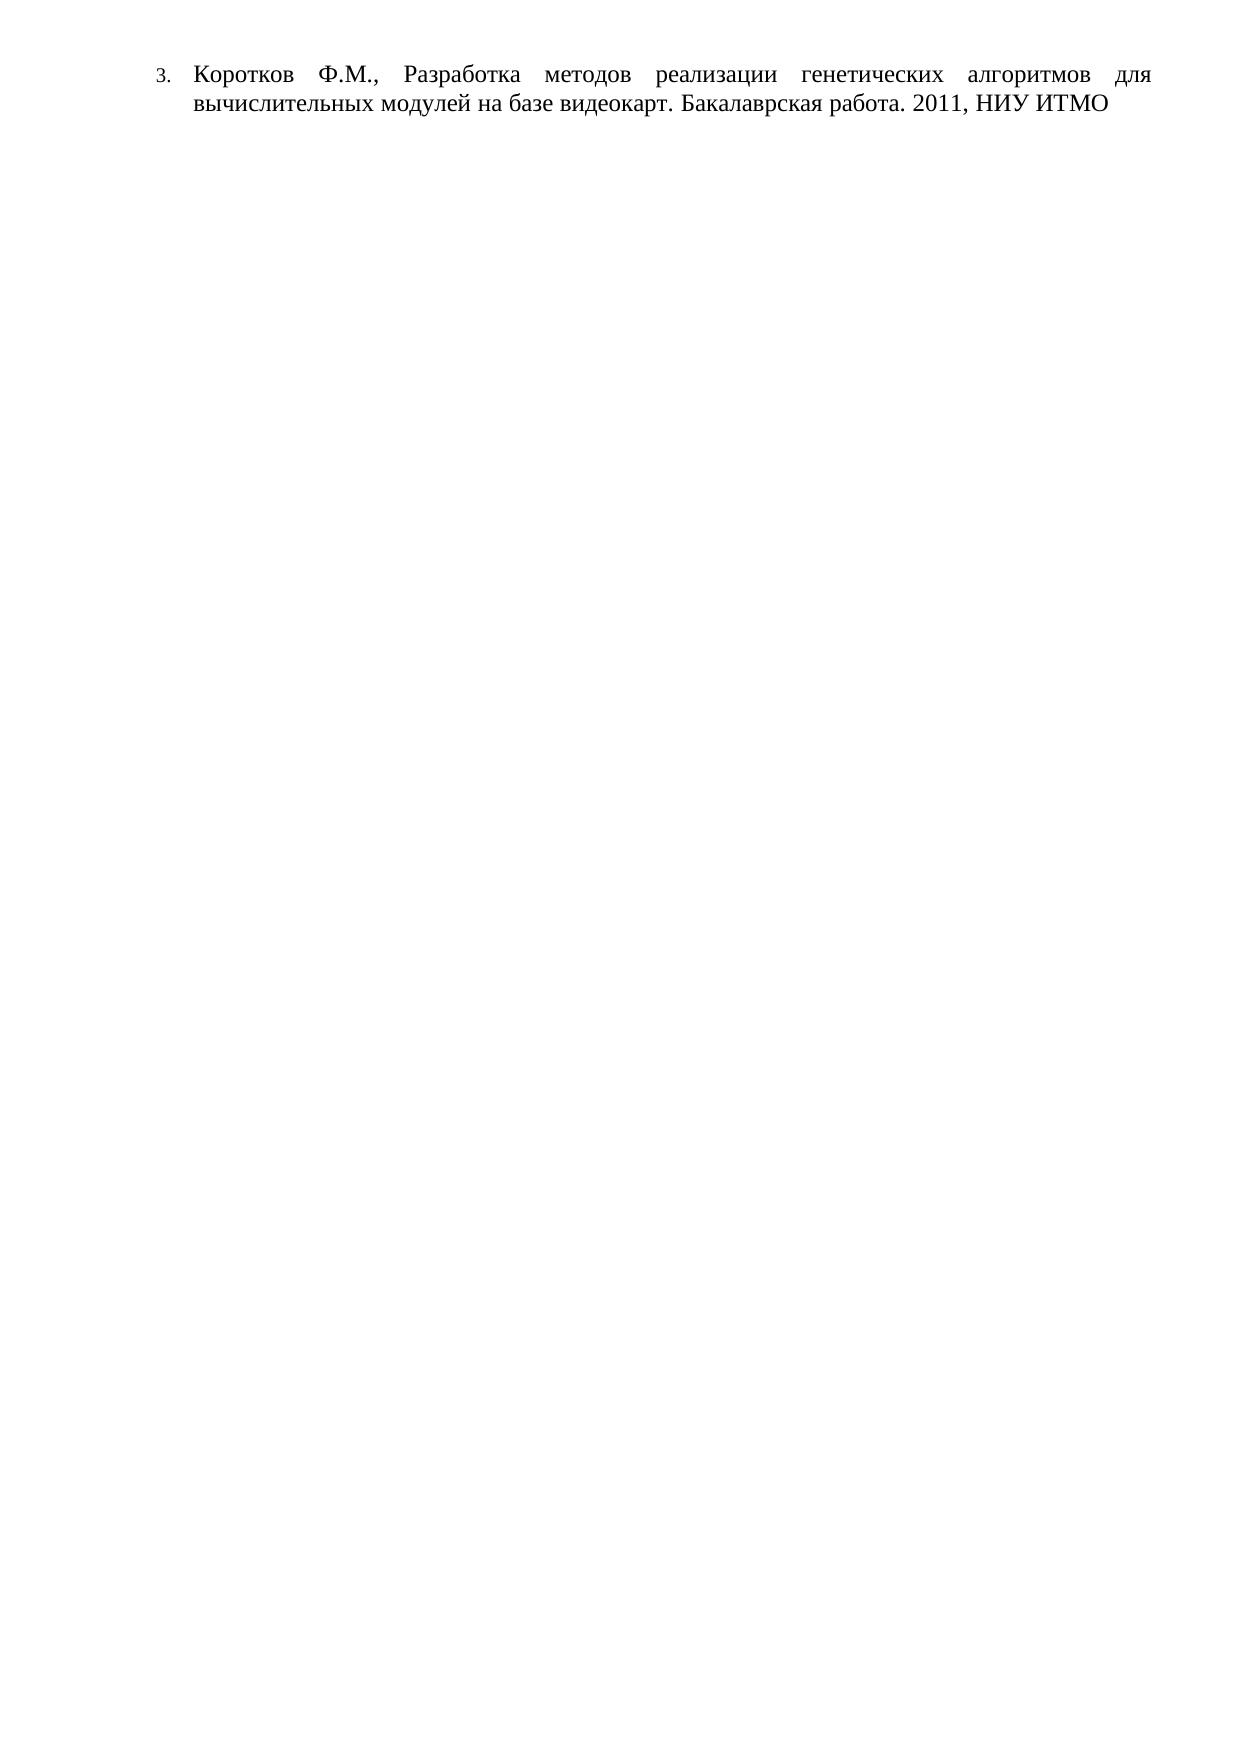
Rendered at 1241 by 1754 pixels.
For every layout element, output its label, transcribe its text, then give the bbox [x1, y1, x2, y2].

list Коротков Ф.М., Разработка методов реализации генетических алгоритмов для вычислительных модулей на базе видеокарт. Бакалаврская работа. 2011, НИУ ИТМО [156, 59, 1152, 117]
